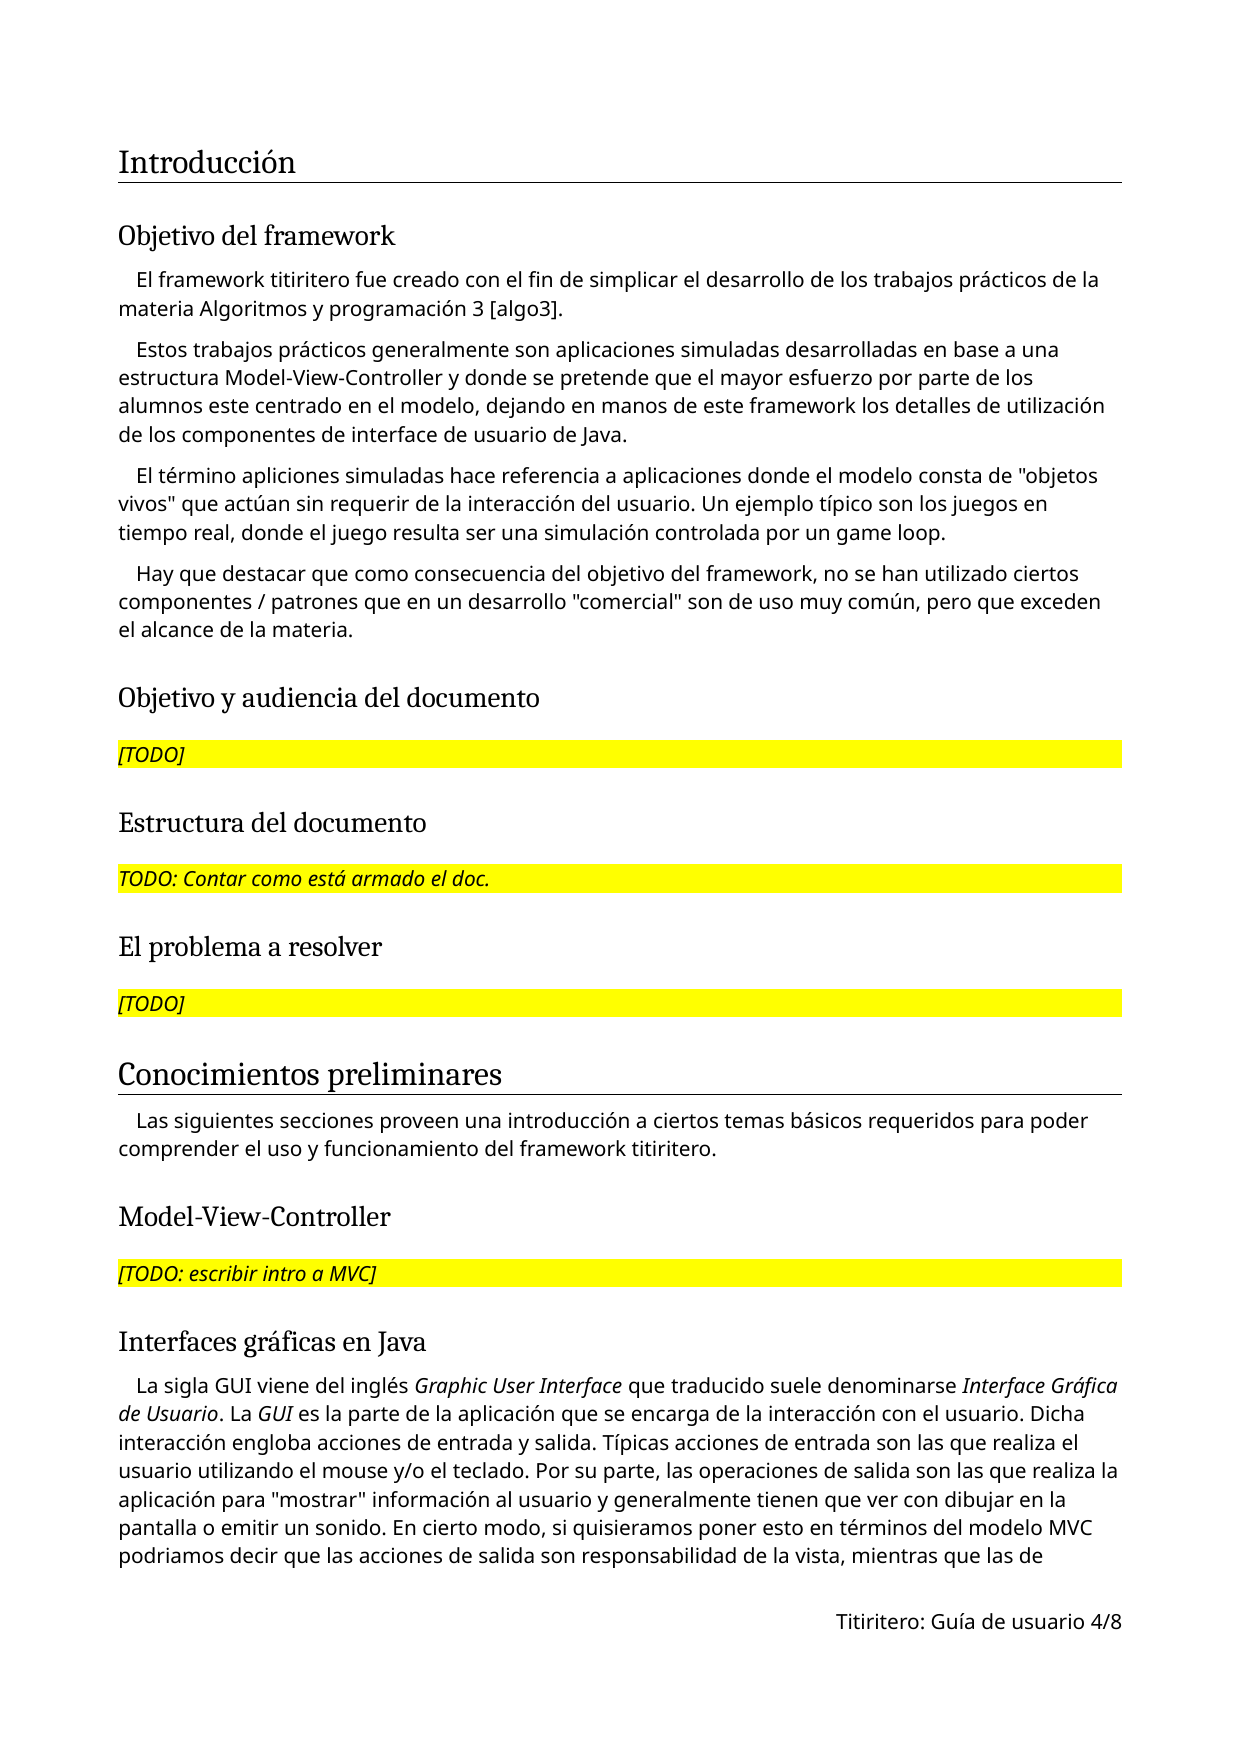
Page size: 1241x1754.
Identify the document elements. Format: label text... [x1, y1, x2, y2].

text Estos trabajos prácticos generalmente son aplicaciones simuladas desarrolladas en base a una estructura Model-View-Controller y donde se pretende que el mayor esfuerzo por parte de los alumnos este centrado en el modelo, dejando en manos de este framework los detalles de utilización de los componentes de interface de usuario de Java. [118, 335, 1122, 448]
subtitle Conocimientos preliminares [118, 1055, 1122, 1094]
subtitle Estructura del documento [118, 806, 1122, 839]
text [TODO] [118, 740, 1122, 768]
subtitle Objetivo y audiencia del documento [118, 682, 1122, 715]
subtitle Model-View-Controller [118, 1201, 1122, 1234]
text Hay que destacar que como consecuencia del objetivo del framework, no se han utilizado ciertos componentes / patrones que en un desarrollo "comercial" son de uso muy común, pero que exceden el alcance de la materia. [118, 559, 1122, 644]
subtitle Objetivo del framework [118, 219, 1122, 253]
subtitle Introducción [118, 143, 1122, 182]
text TODO: Contar como está armado el doc. [118, 864, 1122, 893]
text El término apliciones simuladas hace referencia a aplicaciones donde el modelo consta de "objetos vivos" que actúan sin requerir de la interacción del usuario. Un ejemplo típico son los juegos en tiempo real, donde el juego resulta ser una simulación controlada por un game loop. [118, 461, 1122, 546]
text El framework titiritero fue creado con el fin de simplicar el desarrollo de los trabajos prácticos de la materia Algoritmos y programación 3 [algo3]. [118, 265, 1122, 322]
subtitle Interfaces gráficas en Java [118, 1325, 1122, 1358]
text Las siguientes secciones proveen una introducción a ciertos temas básicos requeridos para poder comprender el uso y funcionamiento del framework titiritero. [118, 1106, 1122, 1163]
text La sigla GUI viene del inglés Graphic User Interface que traducido suele denominarse Interface Gráfica de Usuario. La GUI es la parte de la aplicación que se encarga de la interacción con el usuario. Dicha interacción engloba acciones de entrada y salida. Típicas acciones de entrada son las que realiza el usuario utilizando el mouse y/o el teclado. Por su parte, las operaciones de salida son las que realiza la aplicación para "mostrar" información al usuario y generalmente tienen que ver con dibujar en la pantalla o emitir un sonido. En cierto modo, si quisieramos poner esto en términos del modelo MVC podriamos decir que las acciones de salida son responsabilidad de la vista, mientras que las de [118, 1371, 1122, 1570]
subtitle El problema a resolver [118, 931, 1122, 964]
text [TODO] [118, 989, 1122, 1017]
text [TODO: escribir intro a MVC] [118, 1259, 1122, 1287]
